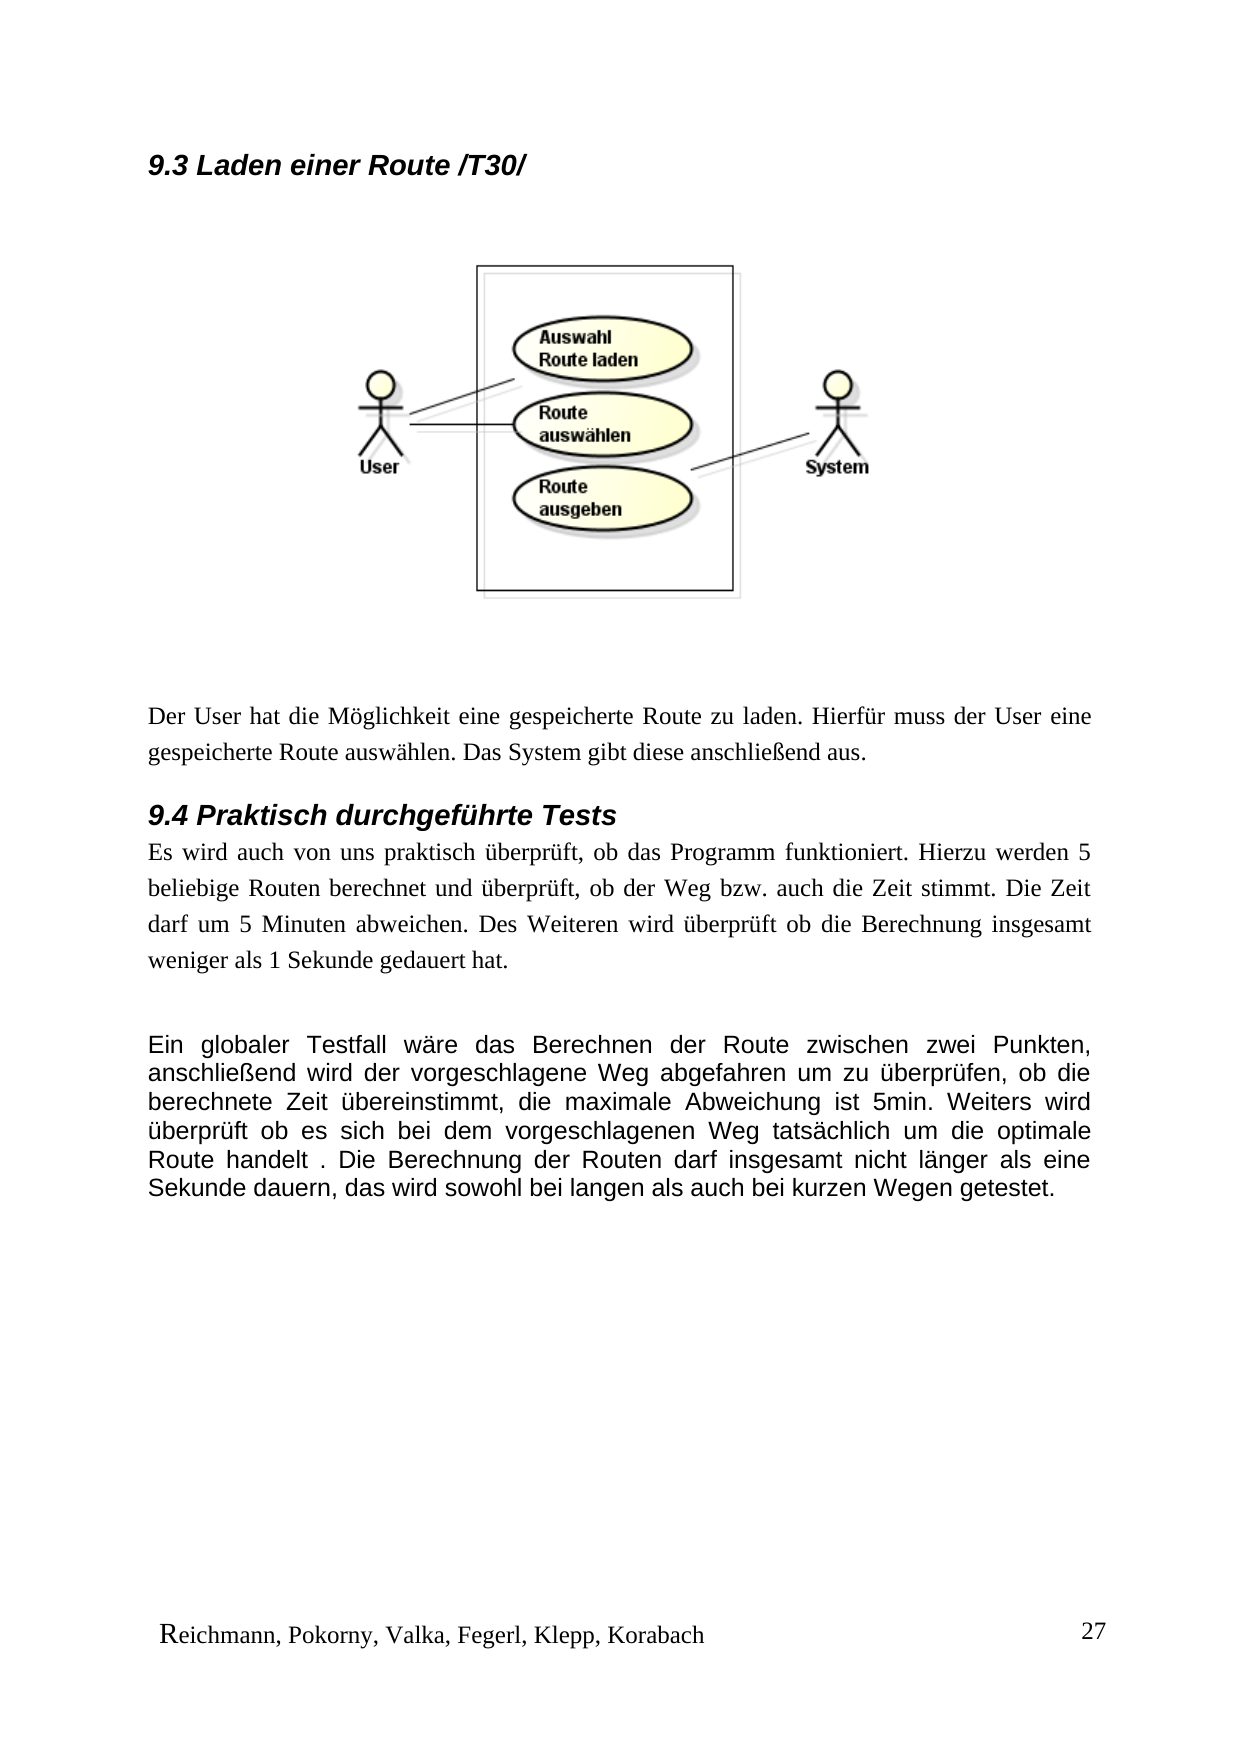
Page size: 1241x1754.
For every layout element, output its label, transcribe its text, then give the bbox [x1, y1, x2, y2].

subtitle 9.3 Laden einer Route /T30/ [148, 148, 1093, 181]
subtitle 9.4 Praktisch durchgeführte Tests [148, 798, 1093, 831]
text Der User hat die Möglichkeit eine gespeicherte Route zu laden. Hierfür muss der User eine gespeicherte Route auswählen. Das System gibt diese anschließend aus. [148, 701, 1093, 766]
text Ein globaler Testfall wäre das Berechnen der Route zwischen zwei Punkten, anschließend wird der vorgeschlagene Weg abgefahren um zu überprüfen, ob die berechnete Zeit übereinstimmt, die maximale Abweichung ist 5min. Weiters wird überprüft ob es sich bei dem vorgeschlagenen Weg tatsächlich um die optimale Route handelt . Die Berechnung der Routen darf insgesamt nicht länger als eine Sekunde dauern, das wird sowohl bei langen als auch bei kurzen Wegen getestet. [148, 1030, 1093, 1202]
text Es wird auch von uns praktisch überprüft, ob das Programm funktioniert. Hierzu werden 5 beliebige Routen berechnet und überprüft, ob der Weg bzw. auch die Zeit stimmt. Die Zeit darf um 5 Minuten abweichen. Des Weiteren wird überprüft ob die Berechnung insgesamt weniger als 1 Sekunde gedauert hat. [148, 837, 1093, 974]
picture [330, 196, 910, 679]
